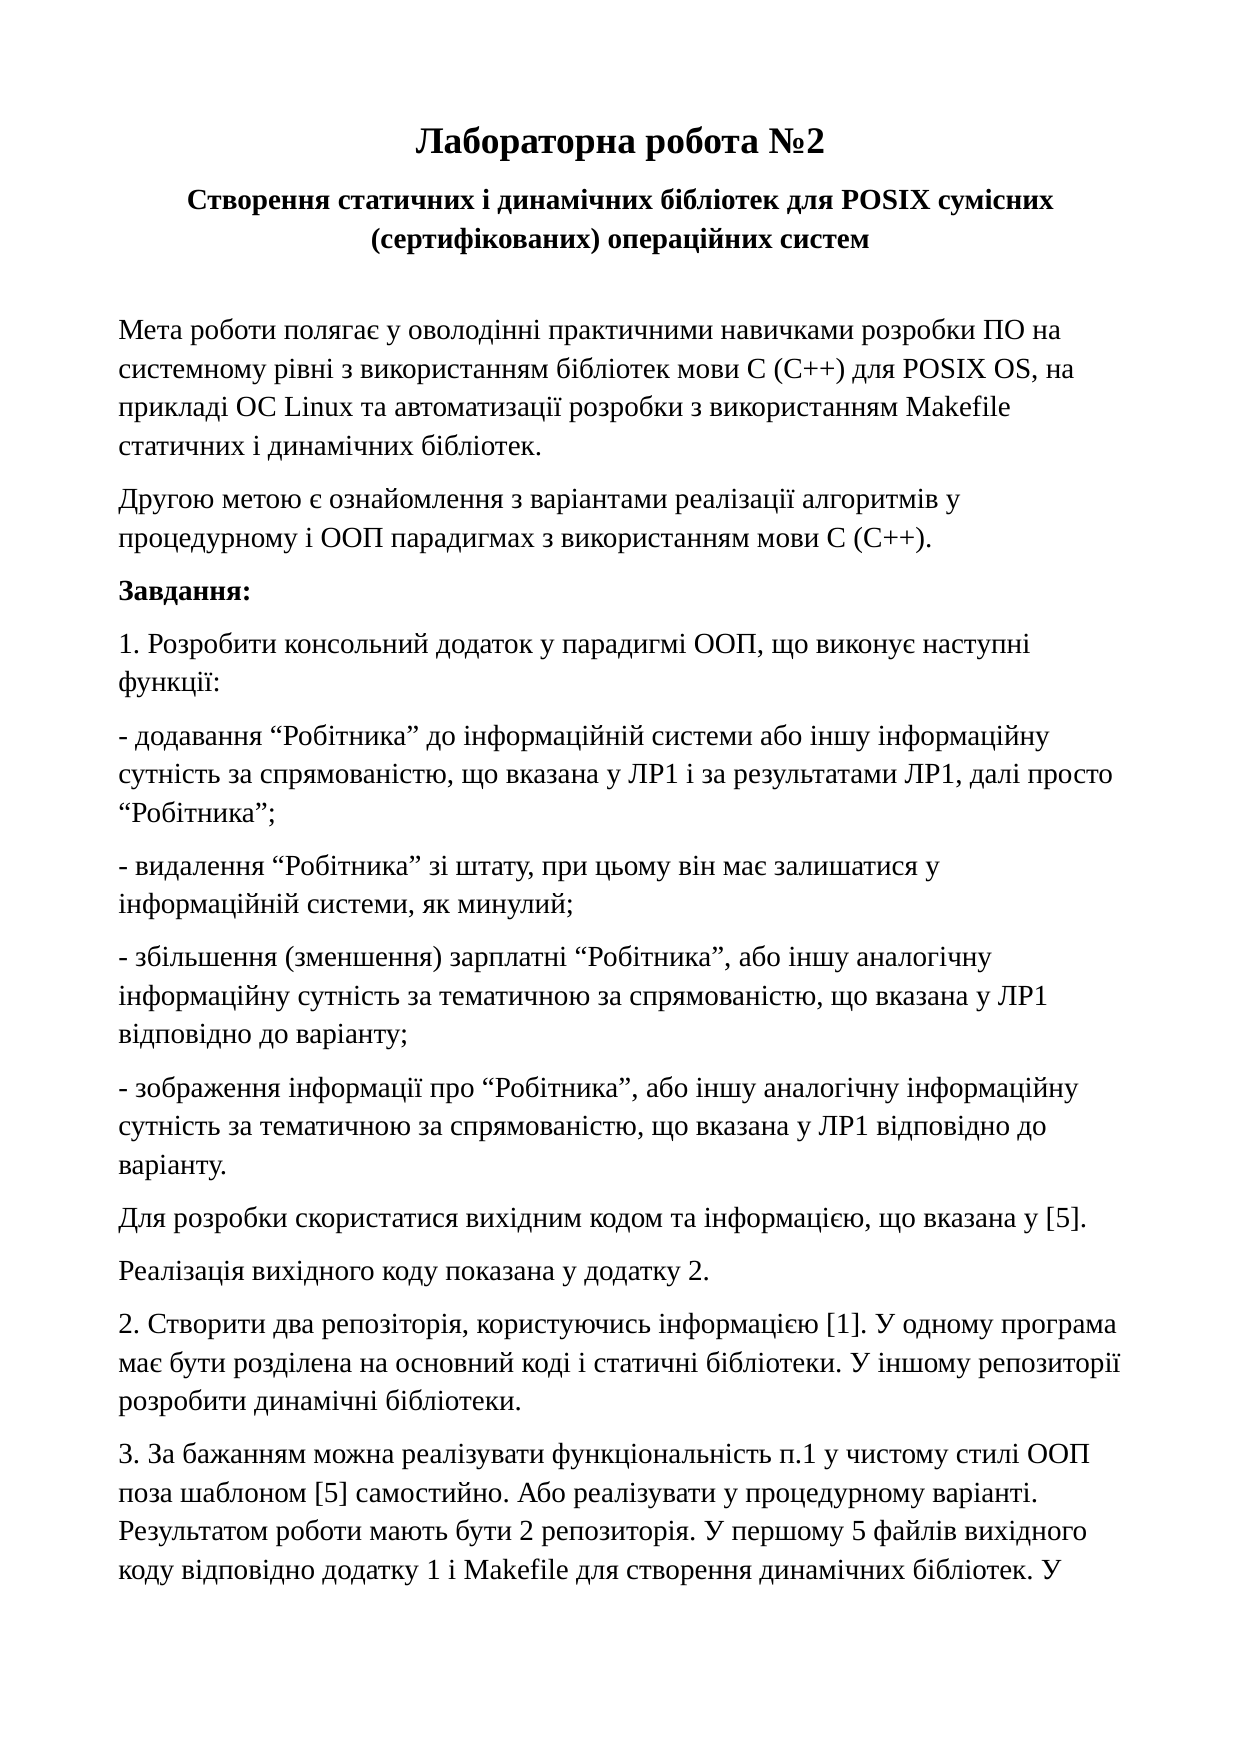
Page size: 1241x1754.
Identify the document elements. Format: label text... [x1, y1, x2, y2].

text 2. Створити два репозіторія, користуючись інформацією [1]. У одному програма має бути розділена на основний коді і статичні бібліотеки. У іншому репозиторії розробити динамічні бібліотеки. [118, 1306, 1122, 1417]
text Другою метою є ознайомлення з варіантами реалізації алгоритмів у процедурному і ООП парадигмах з використанням мови С (C++). [118, 481, 1122, 553]
text 3. За бажанням можна реалізувати функціональність п.1 у чистому стилі ООП поза шаблоном [5] самостийно. Або реалізувати у процедурному варіанті. Результатом роботи мають бути 2 репозиторія. У першому 5 файлів вихідного коду відповідно додатку 1 і Makefile для створення динамічних бібліотек. У [118, 1436, 1122, 1586]
text 1. Розробити консольний додаток у парадигмі ООП, що виконує наступні функції: [118, 626, 1122, 698]
text - зображення інформації про “Робітника”, або іншу аналогічну інформаційну сутність за тематичною за спрямованістю, що вказана у ЛР1 відповідно до варіанту. [118, 1070, 1122, 1180]
text Для розробки скористатися вихідним кодом та інформацією, що вказана у [5]. [118, 1200, 1122, 1233]
text Створення статичних і динамічних бібліотек для POSIX сумісних (сертифікованих) операційних систем [118, 182, 1122, 254]
text Лабораторна робота №2 [118, 118, 1122, 161]
text - видалення “Робітника” зі штату, при цьому він має залишатися у інформаційній системи, як минулий; [118, 848, 1122, 920]
text Мета роботи полягає у оволодінні практичними навичками розробки ПО на системному рівні з використанням бібліотек мови С (C++) для POSIX OS, на прикладі ОС Linux та автоматизації розробки з використанням Makefile статичних і динамічних бібліотек. [118, 312, 1122, 462]
text Реалізація вихідного коду показана у додатку 2. [118, 1253, 1122, 1287]
text - додавання “Робітника” до інформаційній системи або іншу інформаційну сутність за спрямованістю, що вказана у ЛР1 і за результатами ЛР1, далі просто “Робітника”; [118, 718, 1122, 828]
text - збільшення (зменшення) зарплатні “Робітника”, або іншу аналогічну інформаційну сутність за тематичною за спрямованістю, що вказана у ЛР1 відповідно до варіанту; [118, 939, 1122, 1050]
text Завдання: [118, 573, 1122, 606]
